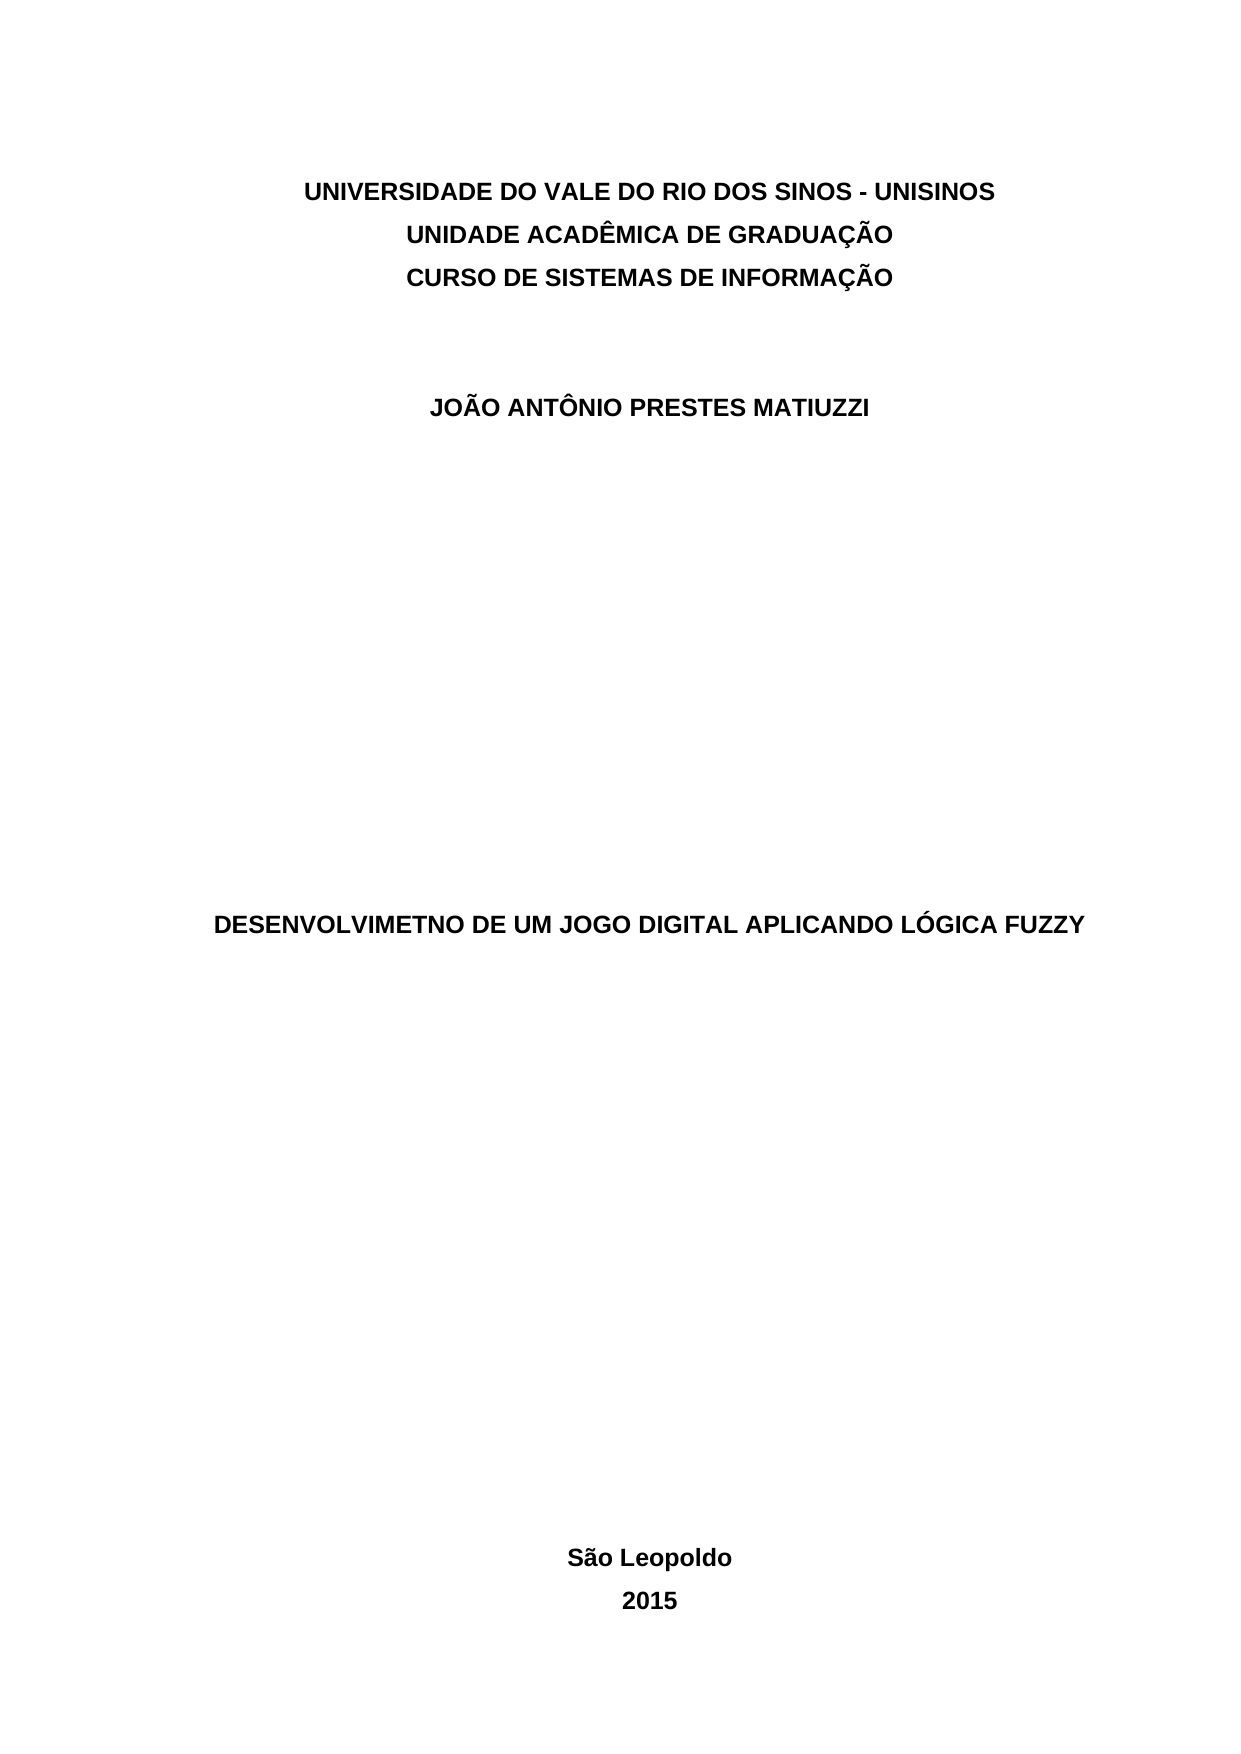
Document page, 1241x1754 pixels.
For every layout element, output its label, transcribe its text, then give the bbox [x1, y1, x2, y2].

text JOÃO ANTÔNIO PRESTES MATIUZZI [177, 393, 1122, 422]
text DESENVOLVIMETNO DE UM JOGO DIGITAL APLICANDO LÓGICA FUZZY [177, 910, 1122, 939]
text CURSO DE SISTEMAS DE INFORMAÇÃO [177, 263, 1122, 292]
text UNIVERSIDADE DO VALE DO RIO DOS SINOS - UNISINOS [177, 177, 1122, 206]
text São Leopoldo [177, 1543, 1122, 1572]
text UNIDADE ACADÊMICA DE GRADUAÇÃO [177, 220, 1122, 249]
text 2015 [177, 1586, 1122, 1615]
